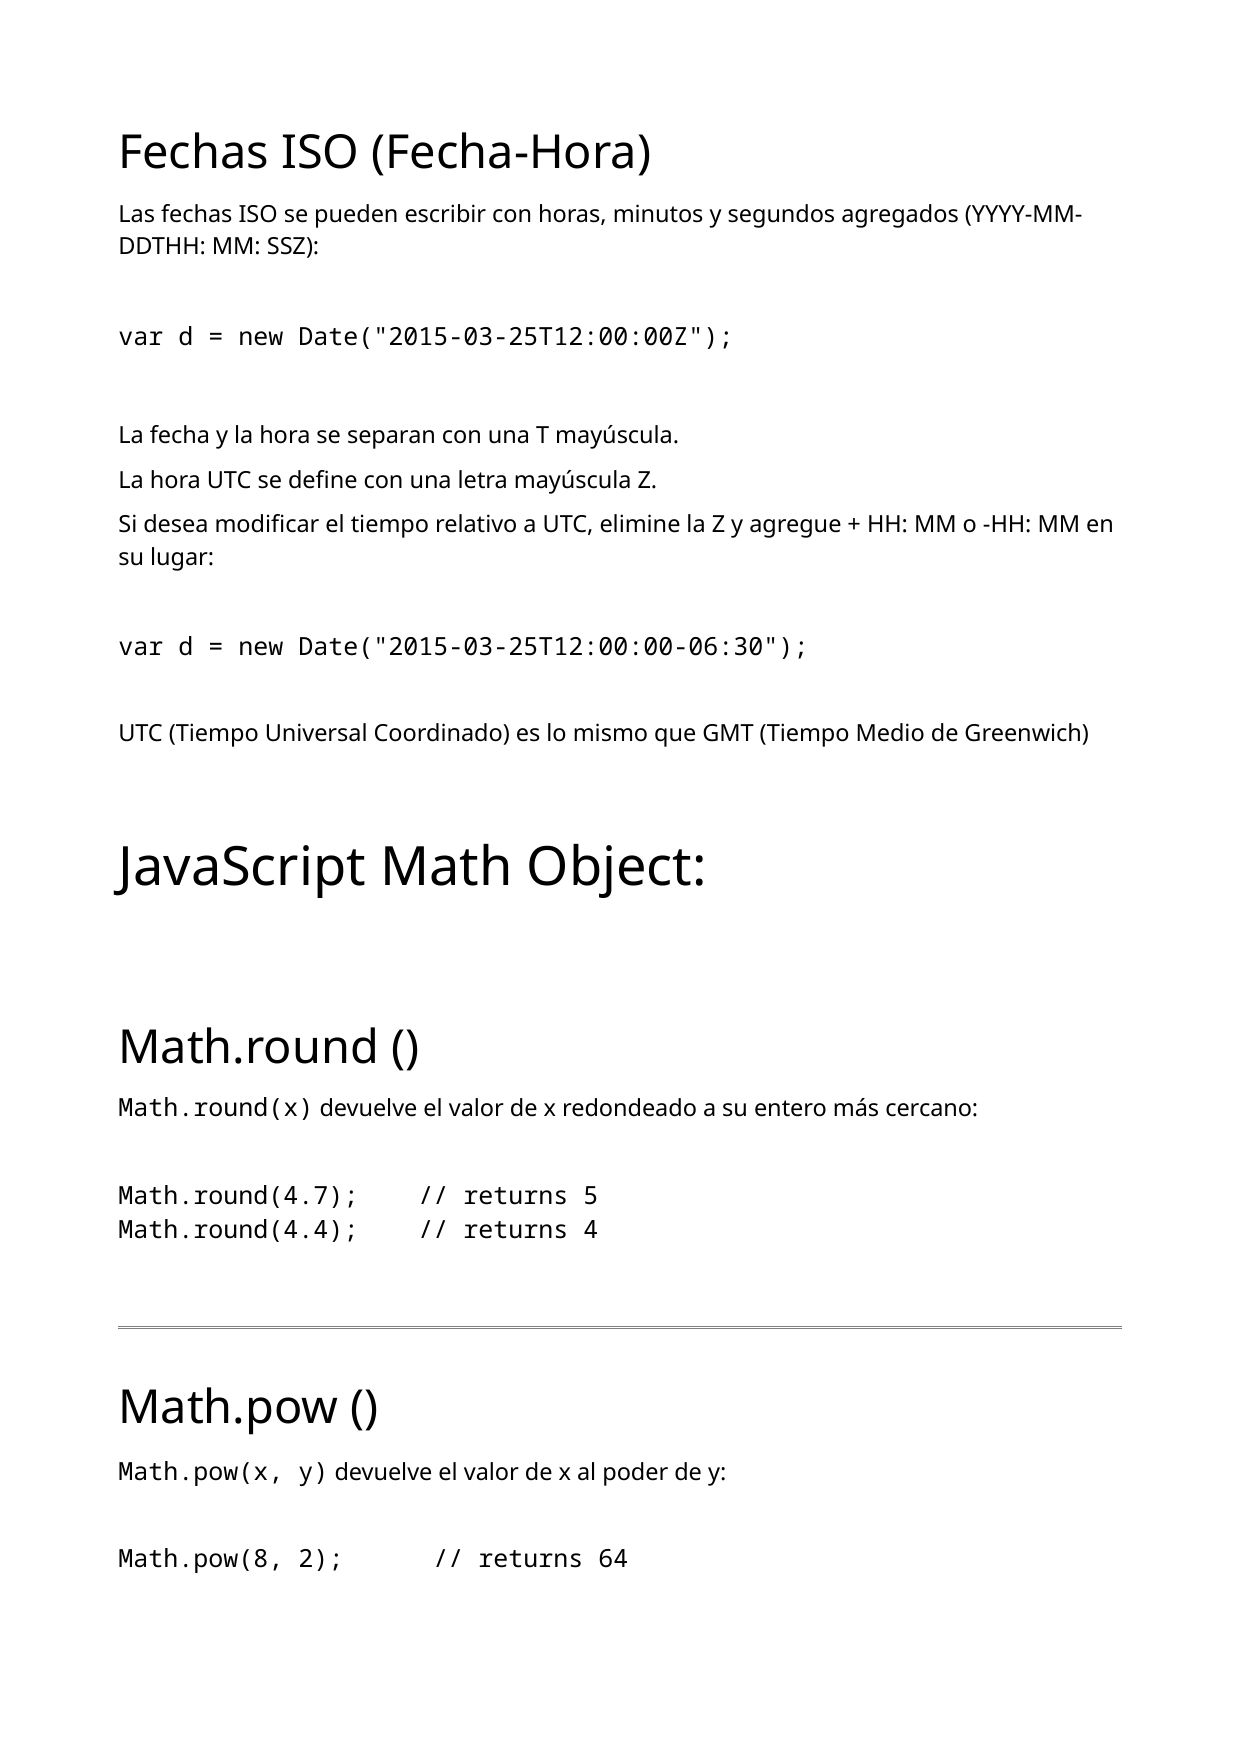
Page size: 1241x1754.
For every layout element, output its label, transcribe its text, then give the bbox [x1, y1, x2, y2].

subtitle JavaScript Math Object: [118, 827, 1122, 901]
text La fecha y la hora se separan con una T mayúscula. [118, 419, 1122, 451]
text Math.pow(8, 2); // returns 64 [118, 1541, 1122, 1575]
text var d = new Date("2015-03-25T12:00:00Z"); [118, 318, 1122, 353]
text Math.pow(x, y) devuelve el valor de x al poder de y: [118, 1453, 1122, 1487]
text La hora UTC se define con una letra mayúscula Z. [118, 463, 1122, 495]
text var d = new Date("2015-03-25T12:00:00-06:30"); [118, 629, 1122, 663]
subtitle Fechas ISO (Fecha-Hora) [118, 118, 1122, 182]
subtitle Math.pow () [118, 1374, 1122, 1437]
text Si desea modificar el tiempo relativo a UTC, elimine la Z y agregue + HH: MM o -HH: MM en su lugar: [118, 508, 1122, 572]
text UTC (Tiempo Universal Coordinado) es lo mismo que GMT (Tiempo Medio de Greenwich) [118, 717, 1122, 748]
text Math.round(x) devuelve el valor de x redondeado a su entero más cercano: [118, 1090, 1122, 1124]
subtitle Math.round () [118, 1013, 1122, 1077]
text Las fechas ISO se pueden escribir con horas, minutos y segundos agregados (YYYY-MM-DDTHH: MM: SSZ): [118, 198, 1122, 262]
text Math.round(4.7); // returns 5 Math.round(4.4); // returns 4 [118, 1177, 1122, 1246]
